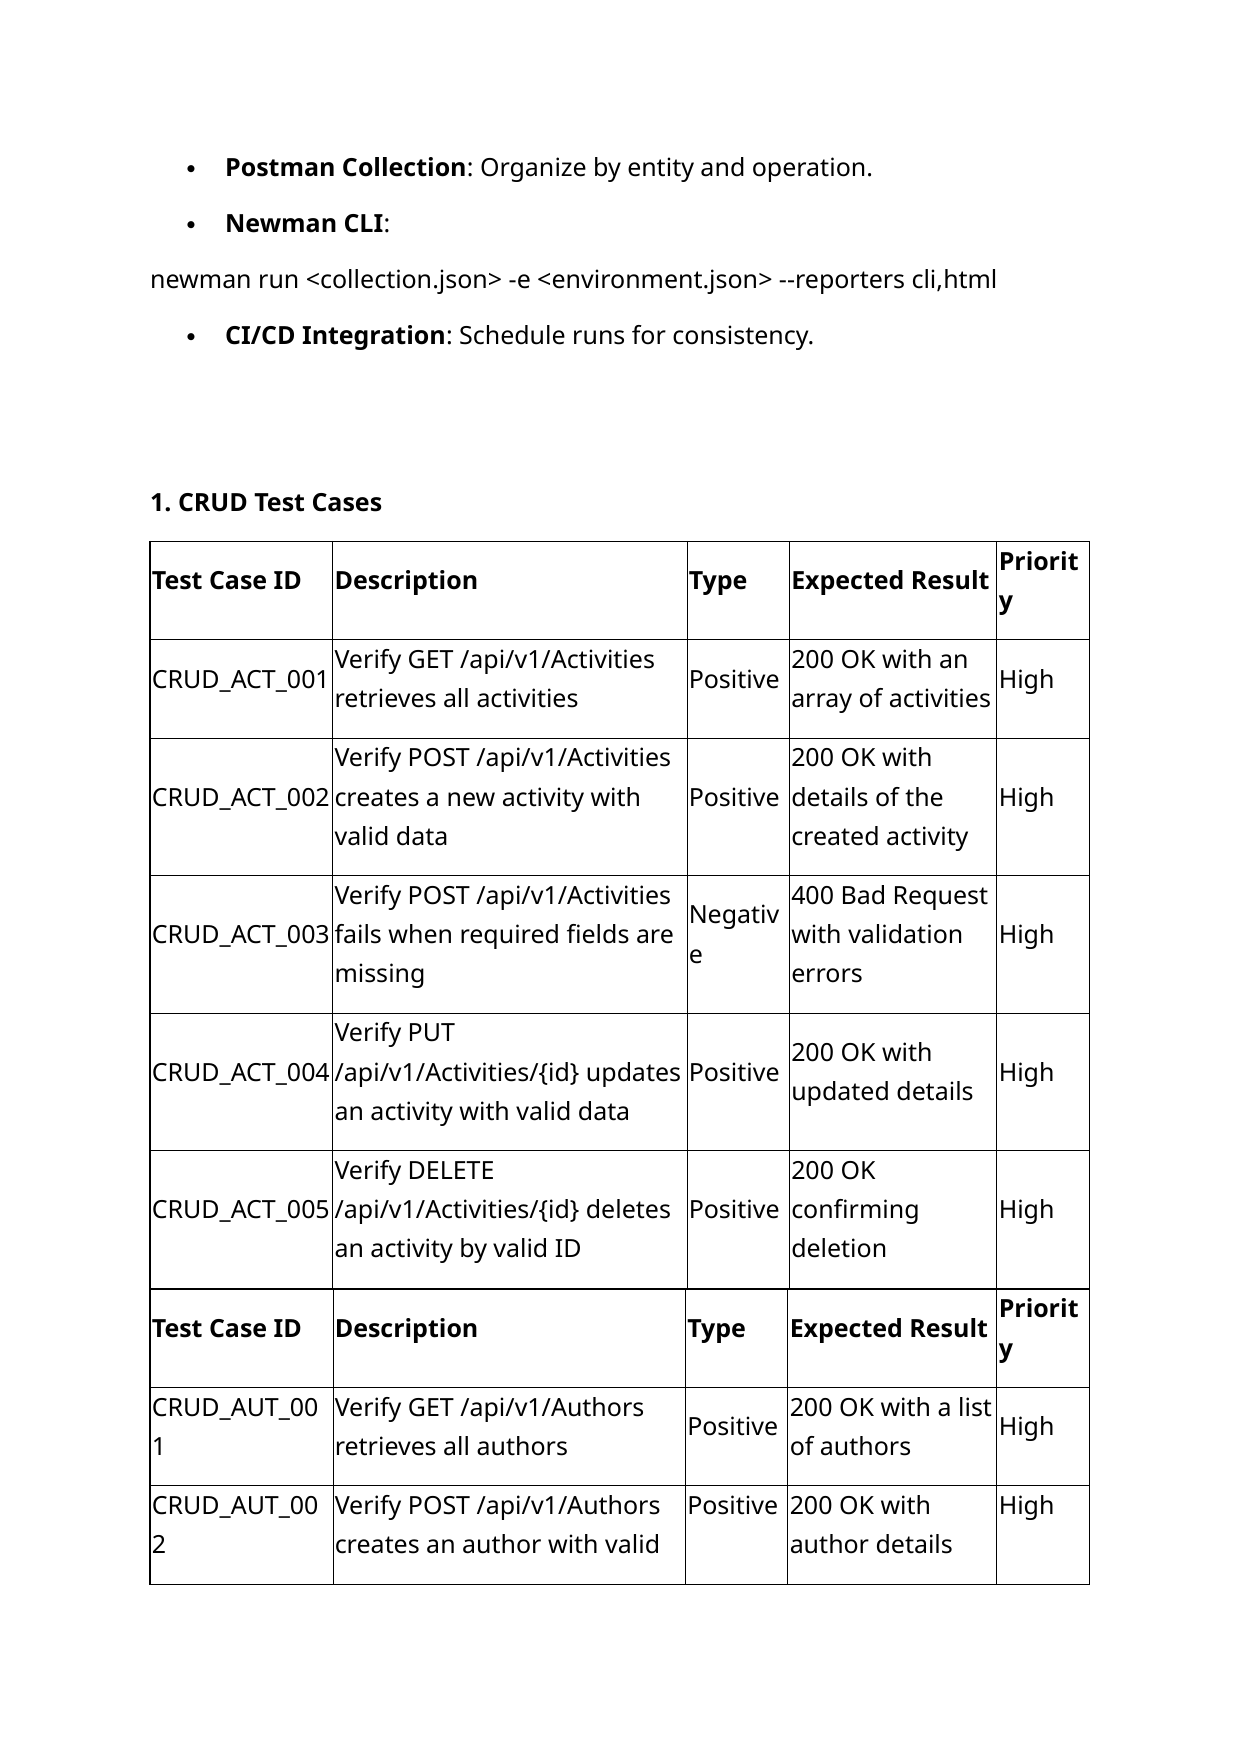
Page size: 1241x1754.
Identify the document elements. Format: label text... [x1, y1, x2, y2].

table_cell High [997, 1014, 1089, 1150]
table_cell Verify POST /api/v1/Activities creates a new activity with valid data [333, 739, 687, 875]
table_cell 200 OK with a list of authors [788, 1388, 996, 1485]
table_header Description [334, 1290, 685, 1387]
table_header Type [688, 542, 789, 639]
table_cell CRUD_ACT_005 [151, 1151, 332, 1287]
table_cell Verify DELETE /api/v1/Activities/{id} deletes an activity by valid ID [333, 1151, 687, 1287]
table_header Expected Result [788, 1290, 996, 1387]
table_cell High [997, 1151, 1089, 1287]
list Newman CLI: [187, 206, 1090, 240]
table_header Expected Result [790, 542, 996, 639]
table_header Type [686, 1290, 787, 1387]
table_cell Verify PUT /api/v1/Activities/{id} updates an activity with valid data [333, 1014, 687, 1150]
table_cell 200 OK with updated details [790, 1014, 996, 1150]
table_cell 200 OK with an array of activities [790, 640, 996, 737]
table_cell CRUD_ACT_002 [151, 739, 332, 875]
table_cell High [997, 739, 1089, 875]
table_header Priority [997, 542, 1089, 639]
table_cell High [997, 876, 1089, 1012]
table_cell Verify GET /api/v1/Activities retrieves all activities [333, 640, 687, 737]
table_cell Verify POST /api/v1/Authors creates an author with valid [334, 1486, 685, 1583]
table_cell CRUD_AUT_001 [151, 1388, 333, 1485]
table_header Priority [997, 1290, 1089, 1387]
text 1. CRUD Test Cases [150, 485, 1090, 519]
table_header Test Case ID [151, 1290, 333, 1387]
table_cell Positive [686, 1486, 787, 1583]
table_cell Positive [688, 1014, 789, 1150]
table_cell CRUD_ACT_003 [151, 876, 332, 1012]
table_cell CRUD_AUT_002 [151, 1486, 333, 1583]
text newman run <collection.json> -e <environment.json> --reporters cli,html [150, 262, 1090, 296]
table_cell 200 OK confirming deletion [790, 1151, 996, 1287]
table_header Description [333, 542, 687, 639]
table_cell CRUD_ACT_004 [151, 1014, 332, 1150]
list Postman Collection: Organize by entity and operation. [187, 150, 1090, 184]
table_cell High [997, 1388, 1089, 1485]
table_cell 200 OK with author details [788, 1486, 996, 1583]
table_cell Verify GET /api/v1/Authors retrieves all authors [334, 1388, 685, 1485]
table_cell High [997, 1486, 1089, 1583]
table_cell Positive [688, 640, 789, 737]
table_header Test Case ID [151, 542, 332, 639]
table_cell Negative [688, 876, 789, 1012]
table_cell High [997, 640, 1089, 737]
table_cell 200 OK with details of the created activity [790, 739, 996, 875]
list CI/CD Integration: Schedule runs for consistency. [187, 317, 1090, 352]
table_cell Positive [686, 1388, 787, 1485]
table_cell CRUD_ACT_001 [151, 640, 332, 737]
table_cell Verify POST /api/v1/Activities fails when required fields are missing [333, 876, 687, 1012]
table_cell 400 Bad Request with validation errors [790, 876, 996, 1012]
table_cell Positive [688, 739, 789, 875]
table_cell Positive [688, 1151, 789, 1287]
